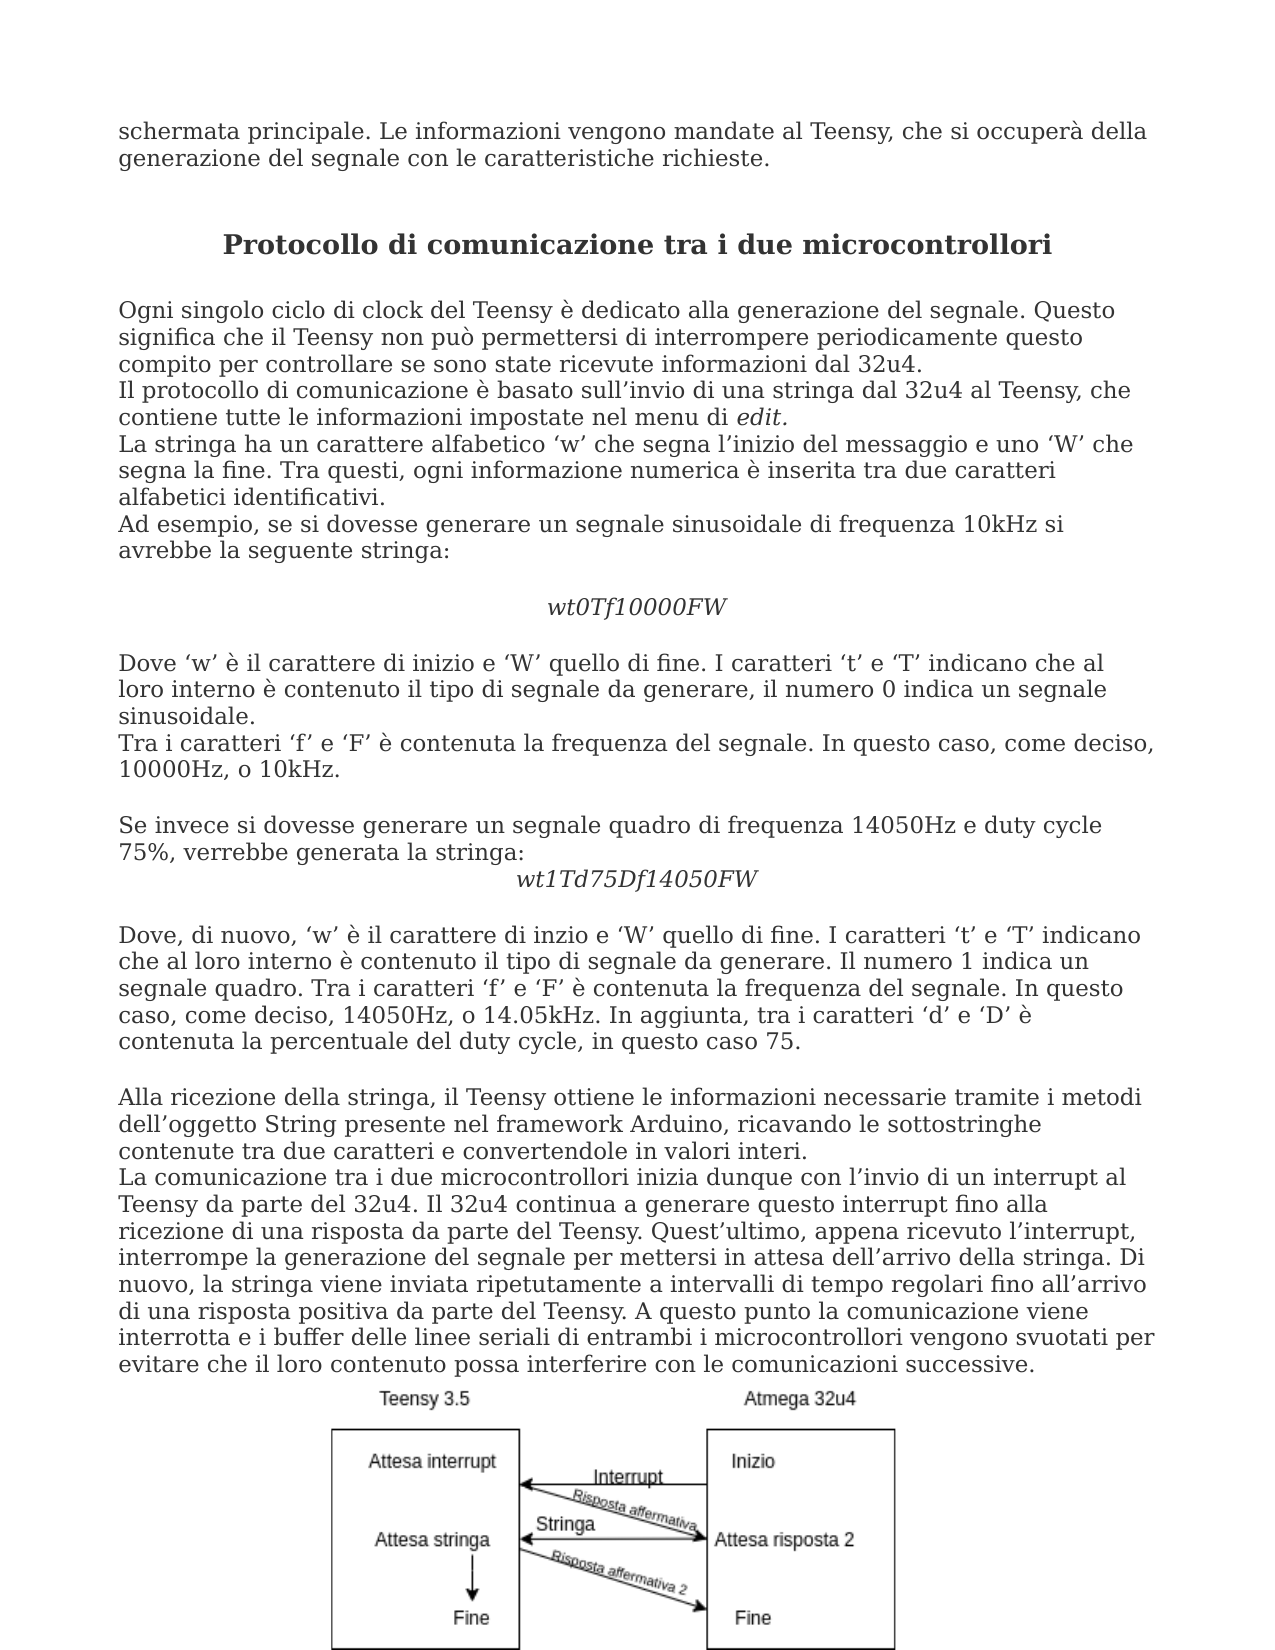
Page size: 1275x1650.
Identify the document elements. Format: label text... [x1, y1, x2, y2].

text wt0Tf10000FW [118, 594, 1157, 620]
text Ad esempio, se si dovesse generare un segnale sinusoidale di frequenza 10kHz si avrebbe la seguente stringa: [118, 511, 1157, 564]
picture [331, 1382, 896, 1650]
text Dove, di nuovo, ‘w’ è il carattere di inzio e ‘W’ quello di fine. I caratteri ‘t’ e ‘T’ indicano che al loro interno è contenuto il tipo di segnale da generare. Il numero 1 indica un segnale quadro. Tra i caratteri ‘f’ e ‘F’ è contenuta la frequenza del segnale. In questo caso, come deciso, 14050Hz, o 14.05kHz. In aggiunta, tra i caratteri ‘d’ e ‘D’ è contenuta la percentuale del duty cycle, in questo caso 75. [118, 922, 1157, 1055]
text Alla ricezione della stringa, il Teensy ottiene le informazioni necessarie tramite i metodi dell’oggetto String presente nel framework Arduino, ricavando le sottostringhe contenute tra due caratteri e convertendole in valori interi. [118, 1084, 1157, 1164]
text Il protocollo di comunicazione è basato sull’invio di una stringa dal 32u4 al Teensy, che contiene tutte le informazioni impostate nel menu di edit. [118, 378, 1157, 431]
text schermata principale. Le informazioni vengono mandate al Teensy, che si occuperà della generazione del segnale con le caratteristiche richieste. [118, 118, 1157, 171]
text Protocollo di comunicazione tra i due microcontrollori [118, 229, 1157, 261]
text Tra i caratteri ‘f’ e ‘F’ è contenuta la frequenza del segnale. In questo caso, come deciso, 10000Hz, o 10kHz. [118, 730, 1157, 783]
text Se invece si dovesse generare un segnale quadro di frequenza 14050Hz e duty cycle 75%, verrebbe generata la stringa: [118, 812, 1157, 866]
text Dove ‘w’ è il carattere di inizio e ‘W’ quello di fine. I caratteri ‘t’ e ‘T’ indicano che al loro interno è contenuto il tipo di segnale da generare, il numero 0 indica un segnale sinusoidale. [118, 650, 1157, 730]
text La stringa ha un carattere alfabetico ‘w’ che segna l’inizio del messaggio e uno ‘W’ che segna la fine. Tra questi, ogni informazione numerica è inserita tra due caratteri alfabetici identificativi. [118, 431, 1157, 511]
text La comunicazione tra i due microcontrollori inizia dunque con l’invio di un interrupt al Teensy da parte del 32u4. Il 32u4 continua a generare questo interrupt fino alla ricezione di una risposta da parte del Teensy. Quest’ultimo, appena ricevuto l’interrupt, interrompe la generazione del segnale per mettersi in attesa dell’arrivo della stringa. Di nuovo, la stringa viene inviata ripetutamente a intervalli di tempo regolari fino all’arrivo di una risposta positiva da parte del Teensy. A questo punto la comunicazione viene interrotta e i buffer delle linee seriali di entrambi i microcontrollori vengono svuotati per evitare che il loro contenuto possa interferire con le comunicazioni successive. [118, 1164, 1157, 1378]
text wt1Td75Df14050FW [118, 866, 1157, 892]
text Ogni singolo ciclo di clock del Teensy è dedicato alla generazione del segnale. Questo significa che il Teensy non può permettersi di interrompere periodicamente questo compito per controllare se sono state ricevute informazioni dal 32u4. [118, 298, 1157, 378]
